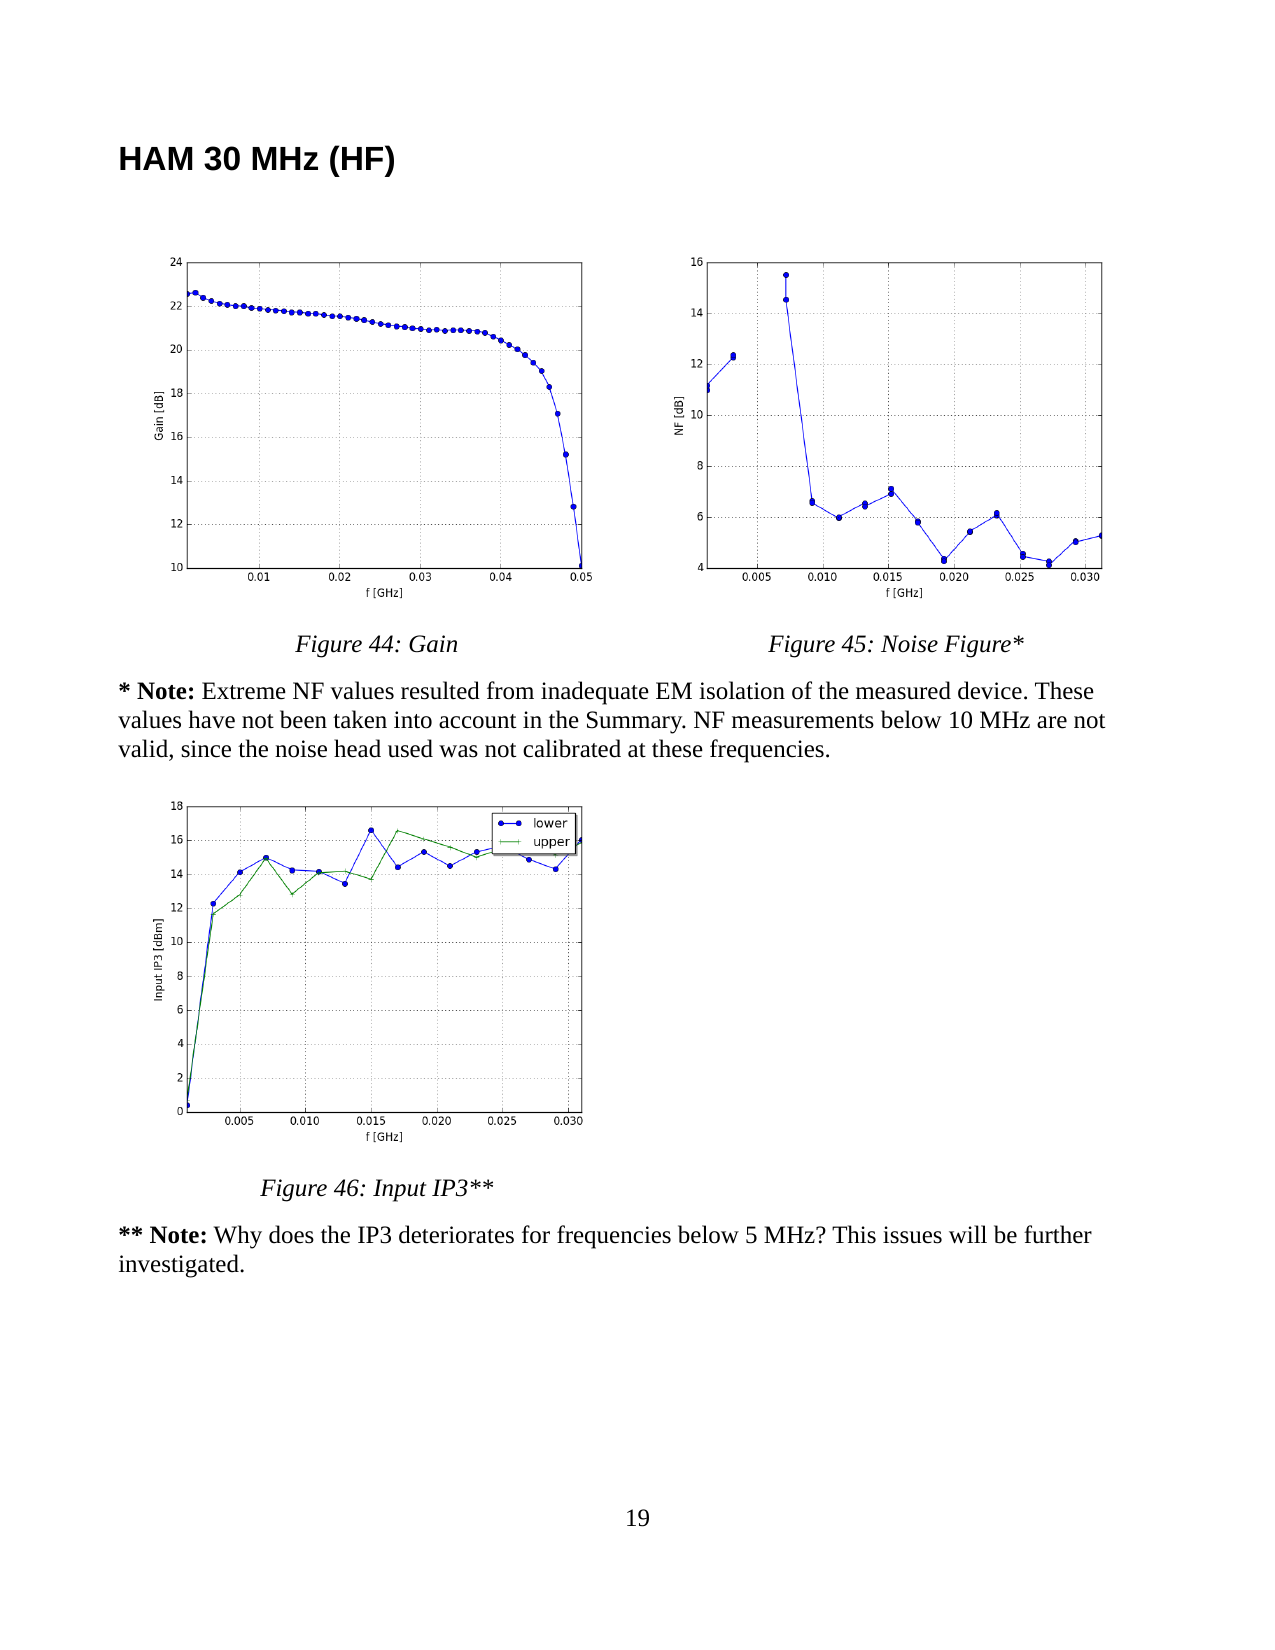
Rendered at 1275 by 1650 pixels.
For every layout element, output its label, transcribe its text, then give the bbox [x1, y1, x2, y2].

picture [643, 224, 1152, 606]
table_cell Figure 44: Gain [118, 611, 637, 676]
table_cell [638, 1155, 1157, 1220]
table_cell Figure 46: Input IP3** [118, 1155, 637, 1220]
table_header [638, 219, 1157, 611]
table_header [638, 763, 1157, 1155]
table_header [118, 763, 637, 1155]
picture [123, 224, 632, 606]
table_header [118, 219, 637, 611]
table_cell Figure 45: Noise Figure* [638, 611, 1157, 676]
text ** Note: Why does the IP3 deteriorates for frequencies below 5 MHz? This issues will be further investigated. [118, 1220, 1157, 1278]
subtitle HAM 30 MHz (HF) [118, 139, 1157, 178]
picture [123, 768, 632, 1150]
text * Note: Extreme NF values resulted from inadequate EM isolation of the measured device. These values have not been taken into account in the Summary. NF measurements below 10 MHz are not valid, since the noise head used was not calibrated at these frequencies. [118, 676, 1157, 763]
